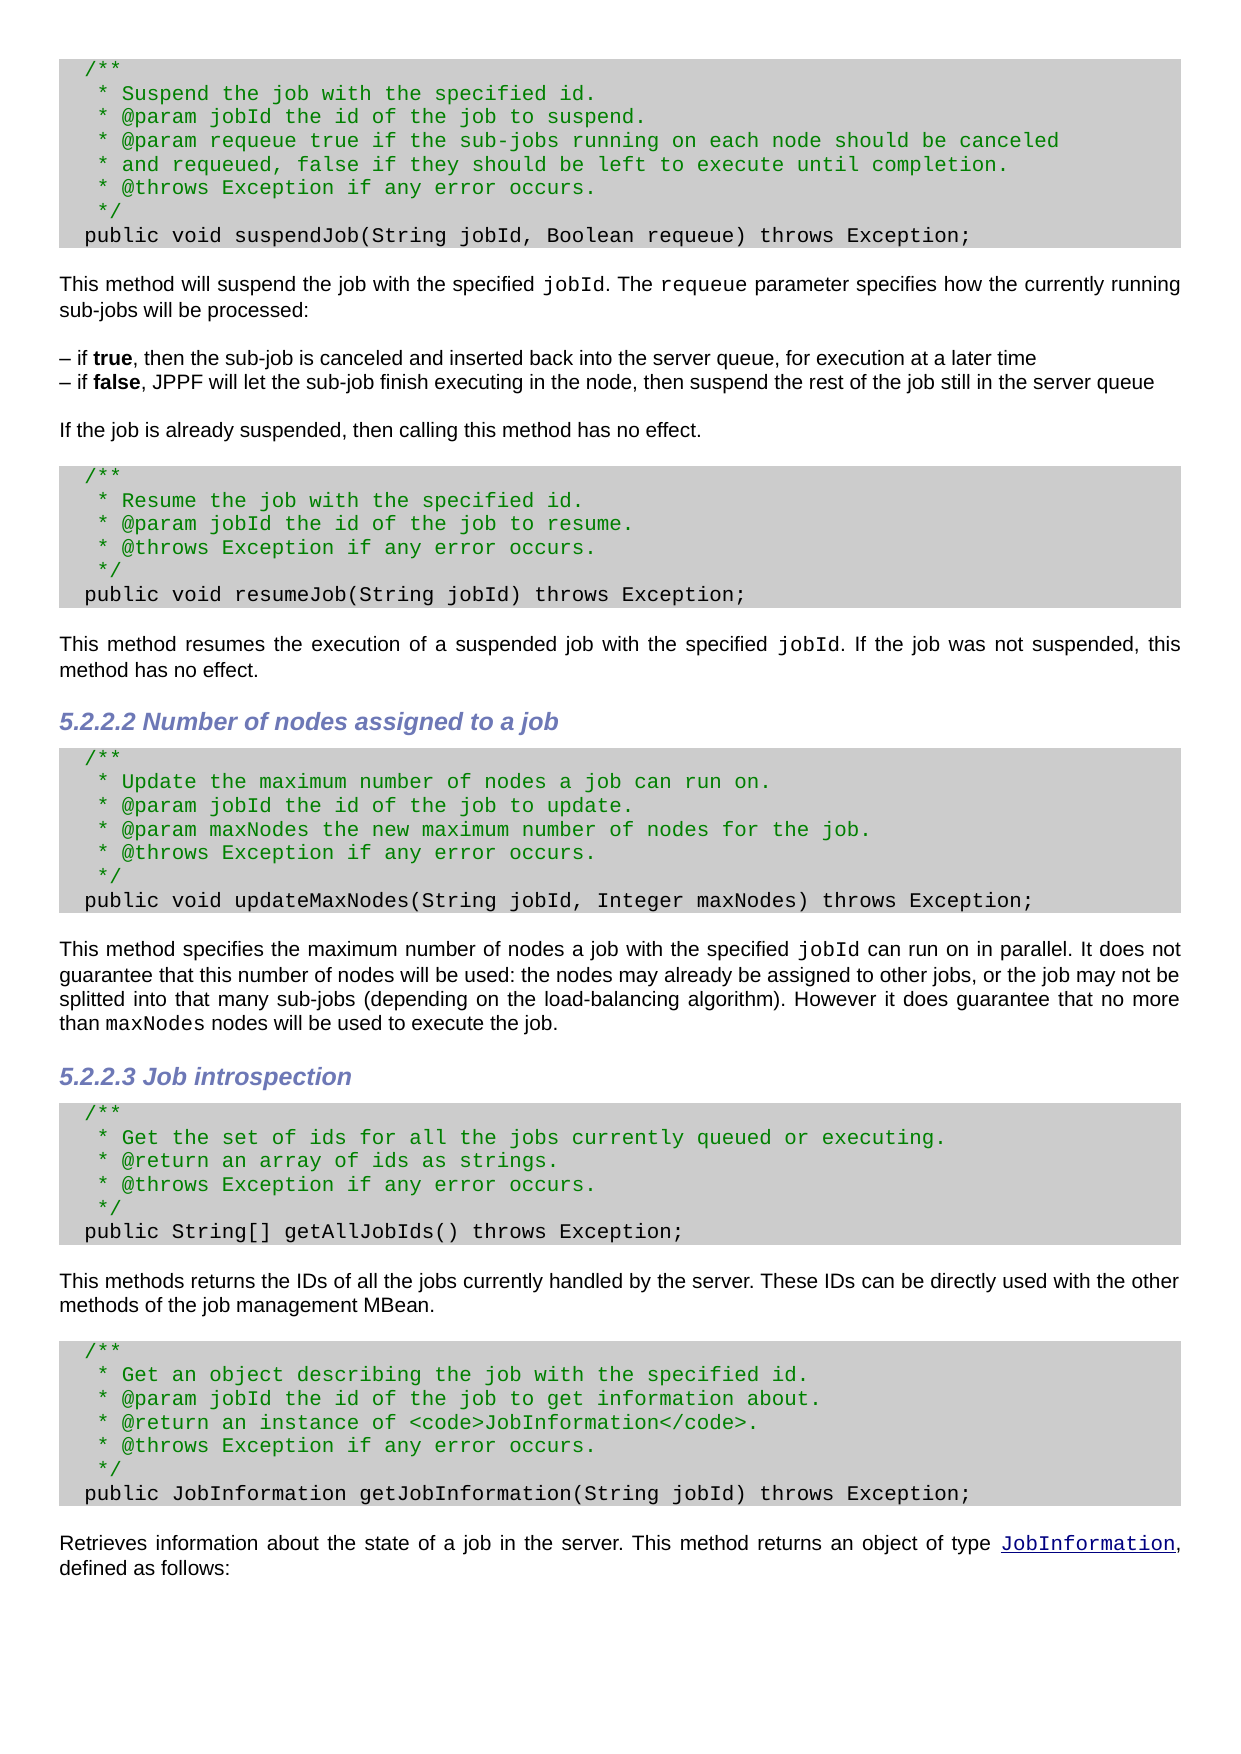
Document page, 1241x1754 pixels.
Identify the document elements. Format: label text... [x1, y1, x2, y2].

text * Suspend the job with the specified id. [59, 83, 1181, 106]
text */ [59, 1198, 1181, 1221]
text * @param requeue true if the sub-jobs running on each node should be canceled [59, 130, 1181, 154]
text * Get an object describing the job with the specified id. [59, 1364, 1181, 1388]
text public String[] getAllJobIds() throws Exception; [59, 1221, 1181, 1245]
text Retrieves information about the state of a job in the server. This method returns an object of type JobInformation, defined as follows: [59, 1530, 1181, 1580]
text public void suspendJob(String jobId, Boolean requeue) throws Exception; [59, 224, 1181, 248]
text * Get the set of ids for all the jobs currently queued or executing. [59, 1127, 1181, 1150]
text * @throws Exception if any error occurs. [59, 842, 1181, 866]
text public void updateMaxNodes(String jobId, Integer maxNodes) throws Exception; [59, 890, 1181, 913]
text * @param jobId the id of the job to update. [59, 795, 1181, 819]
text * @throws Exception if any error occurs. [59, 1435, 1181, 1459]
list if true, then the sub-job is canceled and inserted back into the server queue, for execution at a later time [59, 346, 1181, 370]
text This method resumes the execution of a suspended job with the specified jobId. If the job was not suspended, this method has no effect. [59, 632, 1181, 682]
subtitle Number of nodes assigned to a job [59, 707, 1181, 735]
text */ [59, 561, 1181, 584]
text * and requeued, false if they should be left to execute until completion. [59, 154, 1181, 177]
text This method specifies the maximum number of nodes a job with the specified jobId can run on in parallel. It does not guarantee that this number of nodes will be used: the nodes may already be assigned to other jobs, or the job may not be splitted into that many sub-jobs (depending on the load-balancing algorithm). However it does guarantee that no more than maxNodes nodes will be used to execute the job. [59, 937, 1181, 1037]
text This method will suspend the job with the specified jobId. The requeue parameter specifies how the currently running sub-jobs will be processed: [59, 272, 1181, 322]
text * @param jobId the id of the job to get information about. [59, 1388, 1181, 1412]
text /** [59, 748, 1181, 771]
list if false, JPPF will let the sub-job finish executing in the node, then suspend the rest of the job still in the server queue [59, 370, 1181, 394]
text */ [59, 1459, 1181, 1483]
text /** [59, 59, 1181, 83]
text This methods returns the IDs of all the jobs currently handled by the server. These IDs can be directly used with the other methods of the job management MBean. [59, 1269, 1181, 1317]
text * @throws Exception if any error occurs. [59, 537, 1181, 561]
text * @return an array of ids as strings. [59, 1150, 1181, 1174]
text public JobInformation getJobInformation(String jobId) throws Exception; [59, 1483, 1181, 1506]
text * @param jobId the id of the job to suspend. [59, 106, 1181, 130]
text * @return an instance of <code>JobInformation</code>. [59, 1412, 1181, 1435]
text If the job is already suspended, then calling this method has no effect. [59, 418, 1181, 442]
text */ [59, 201, 1181, 224]
subtitle Job introspection [59, 1062, 1181, 1091]
text * @throws Exception if any error occurs. [59, 1174, 1181, 1198]
text * Update the maximum number of nodes a job can run on. [59, 771, 1181, 795]
text * @param jobId the id of the job to resume. [59, 513, 1181, 537]
text * Resume the job with the specified id. [59, 489, 1181, 513]
text /** [59, 466, 1181, 489]
text */ [59, 866, 1181, 890]
text /** [59, 1103, 1181, 1127]
text public void resumeJob(String jobId) throws Exception; [59, 584, 1181, 608]
text /** [59, 1341, 1181, 1364]
text * @throws Exception if any error occurs. [59, 177, 1181, 201]
text * @param maxNodes the new maximum number of nodes for the job. [59, 819, 1181, 842]
